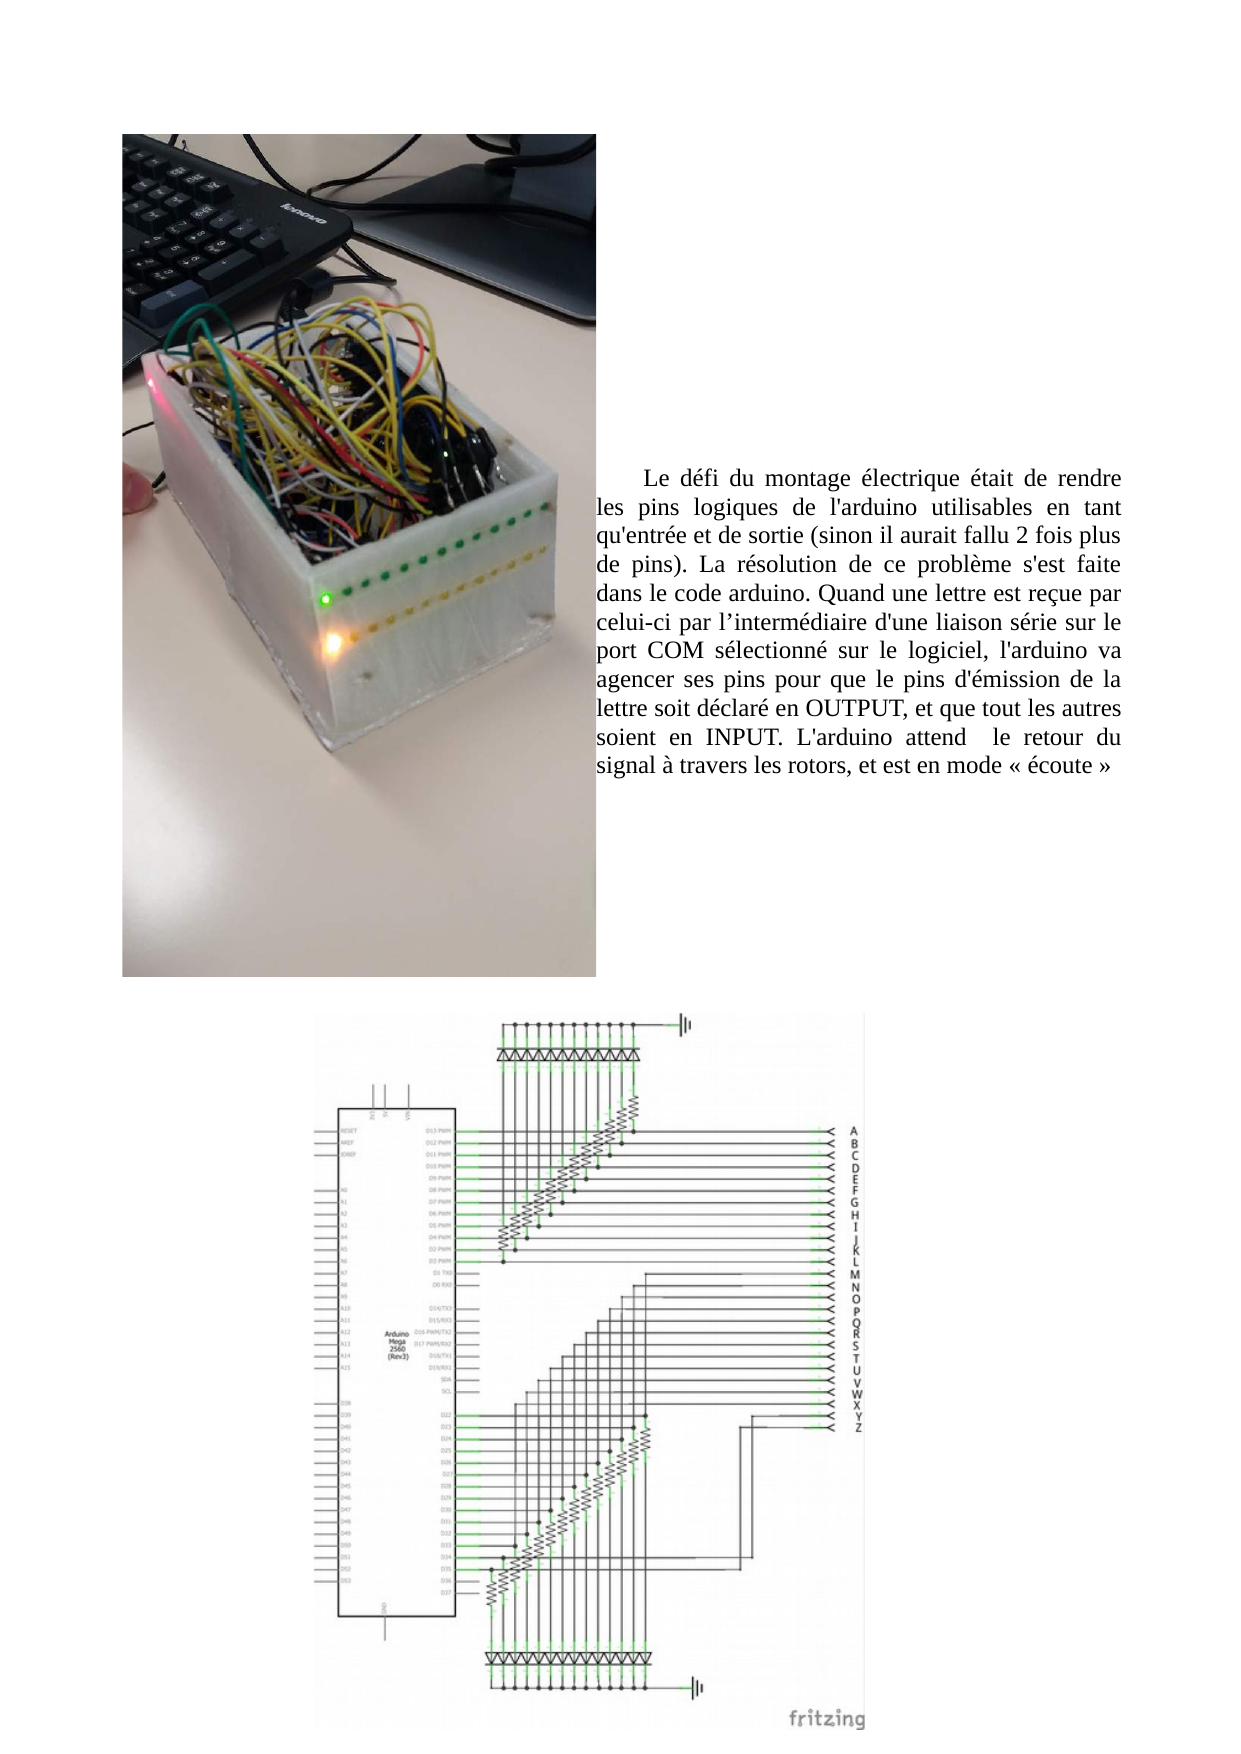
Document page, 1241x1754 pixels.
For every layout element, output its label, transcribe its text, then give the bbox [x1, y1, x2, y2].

picture [122, 134, 597, 977]
picture [313, 1013, 865, 1730]
text Le défi du montage électrique était de rendre les pins logiques de l'arduino utilisables en tant qu'entrée et de sortie (sinon il aurait fallu 2 fois plus de pins). La résolution de ce problème s'est faite dans le code arduino. Quand une lettre est reçue par celui-ci par l’intermédiaire d'une liaison série sur le port COM sélectionné sur le logiciel, l'arduino va agencer ses pins pour que le pins d'émission de la lettre soit déclaré en OUTPUT, et que tout les autres soient en INPUT. L'arduino attend le retour du signal à travers les rotors, et est en mode « écoute » [597, 463, 1122, 779]
